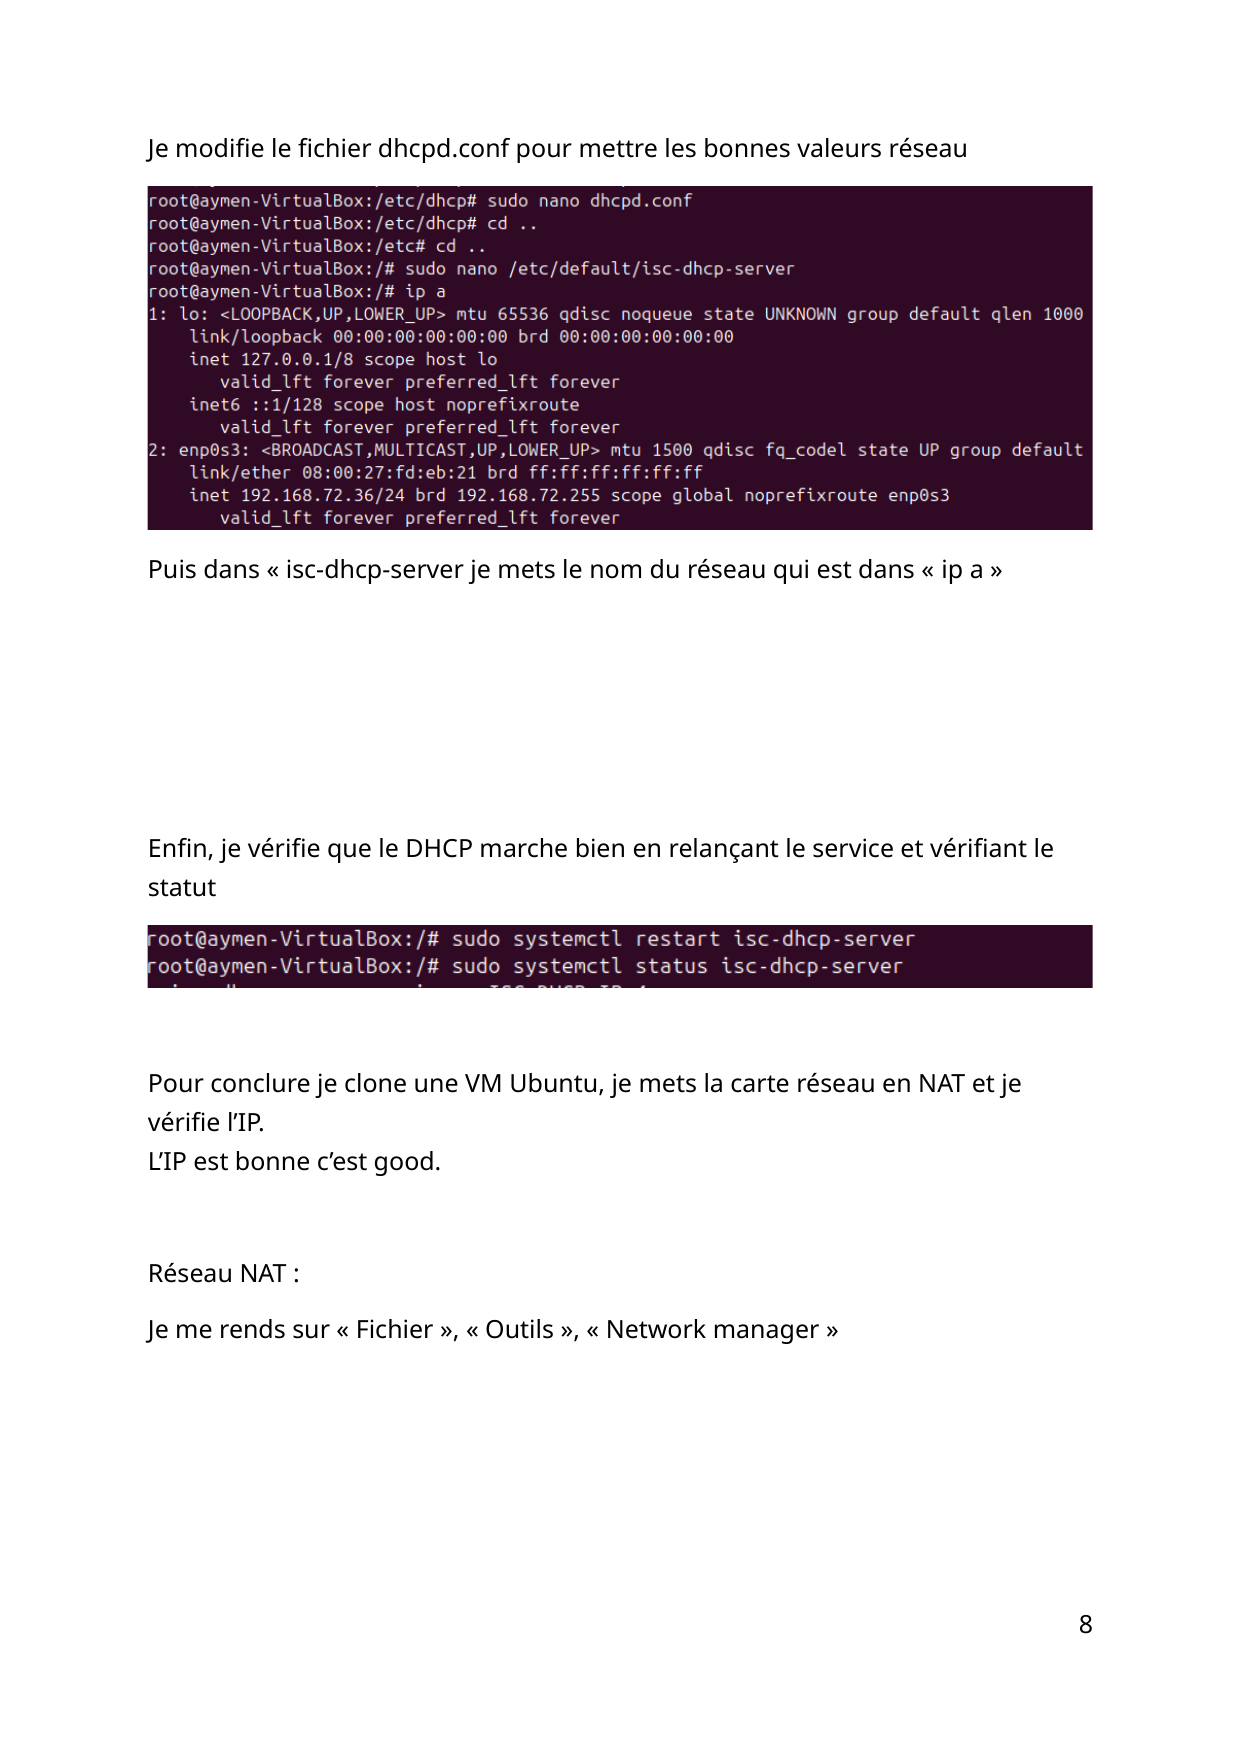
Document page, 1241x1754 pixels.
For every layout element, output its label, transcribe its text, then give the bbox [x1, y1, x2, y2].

text Puis dans « isc-dhcp-server je mets le nom du réseau qui est dans « ip a » [148, 551, 1093, 586]
text Enfin, je vérifie que le DHCP marche bien en relançant le service et vérifiant le statut [148, 831, 1093, 904]
text Pour conclure je clone une VM Ubuntu, je mets la carte réseau en NAT et je vérifie l’IP. L’IP est bonne c’est good. [148, 1066, 1093, 1178]
text Je me rends sur « Fichier », « Outils », « Network manager » [148, 1311, 1093, 1345]
text Je modifie le fichier dhcpd.conf pour mettre les bonnes valeurs réseau [148, 131, 1093, 165]
text Réseau NAT : [148, 1256, 1093, 1289]
